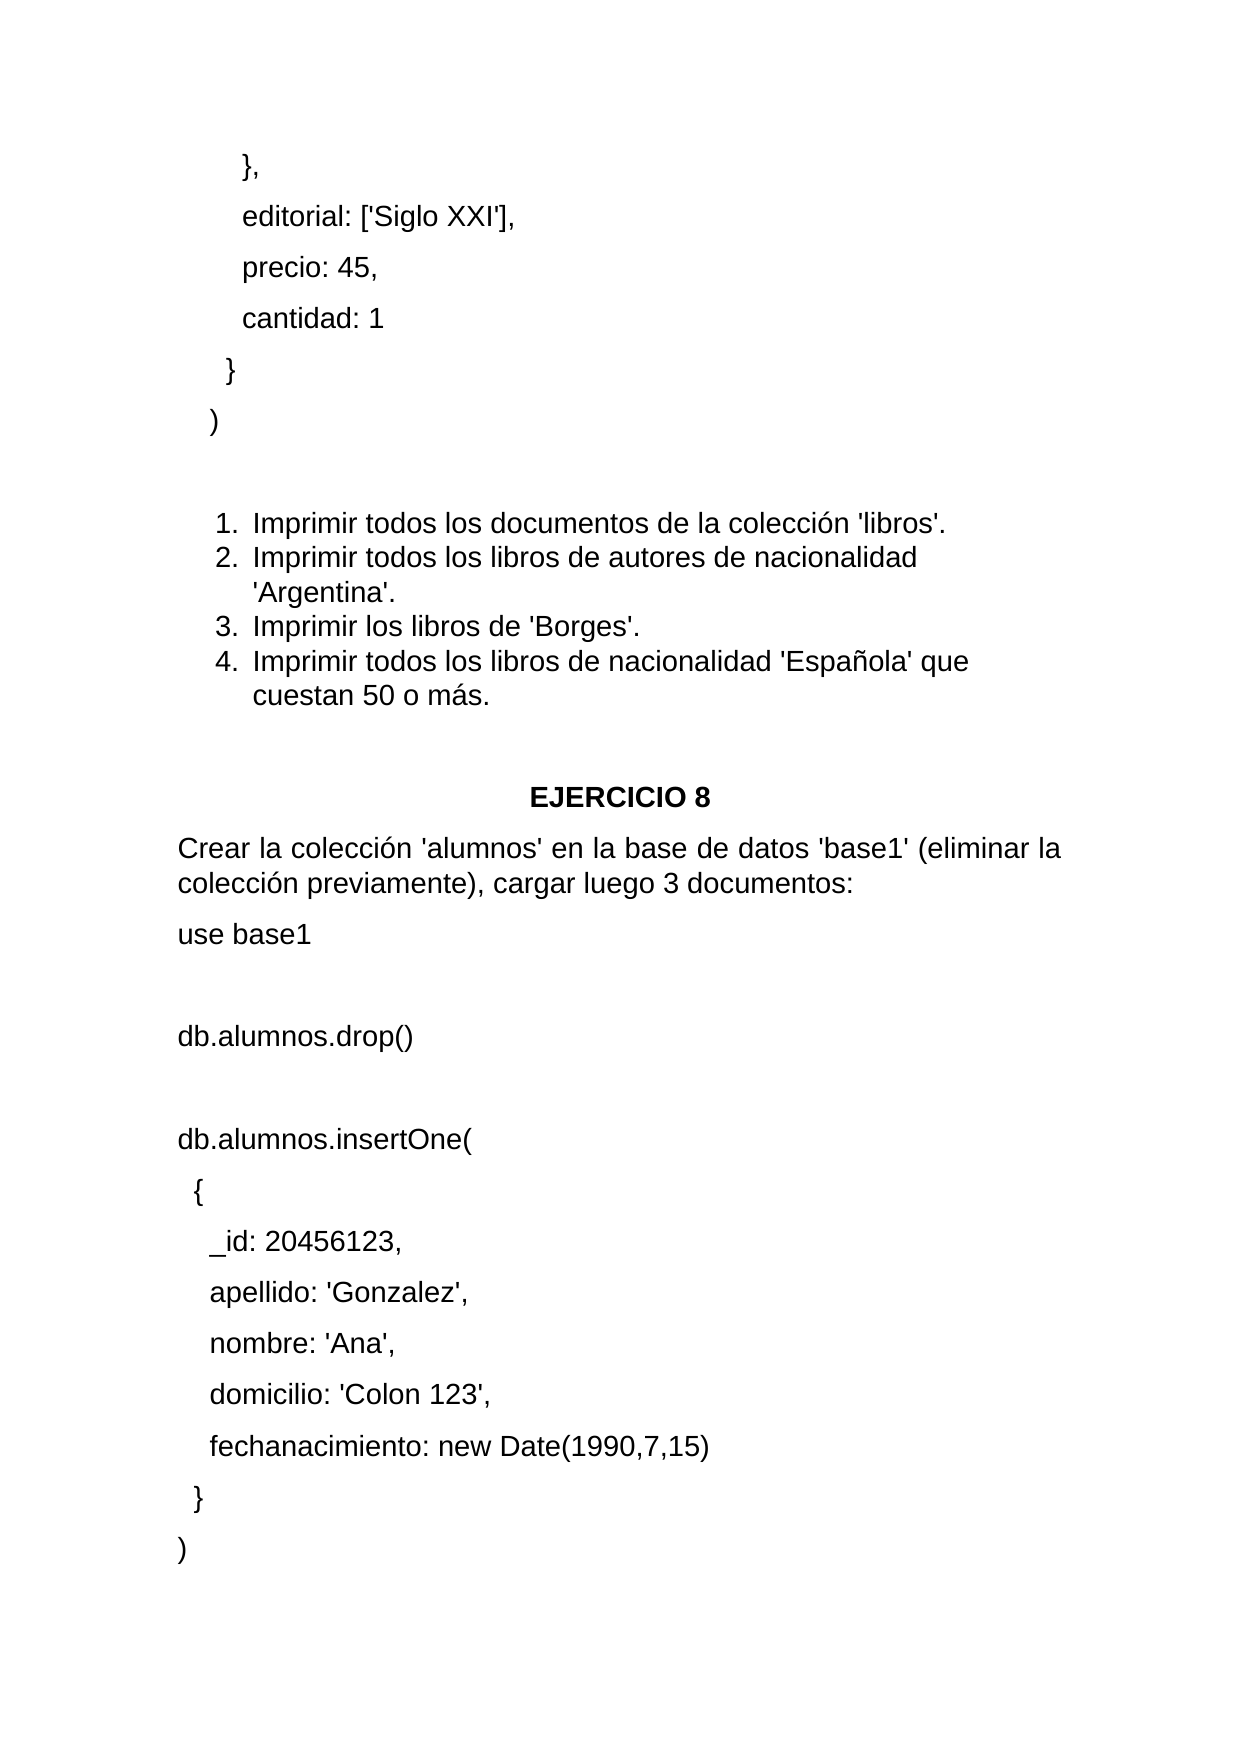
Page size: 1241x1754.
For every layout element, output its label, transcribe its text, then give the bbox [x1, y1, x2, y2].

text nombre: 'Ana', [177, 1326, 1063, 1360]
text apellido: 'Gonzalez', [177, 1275, 1063, 1309]
text cantidad: 1 [177, 301, 1063, 334]
text fechanacimiento: new Date(1990,7,15) [177, 1428, 1063, 1462]
text } [177, 352, 1063, 386]
text domicilio: 'Colon 123', [177, 1377, 1063, 1411]
list Imprimir los libros de 'Borges'. [215, 609, 1063, 643]
text }, [177, 148, 1063, 181]
text } [177, 1480, 1063, 1513]
text ) [177, 1531, 1063, 1564]
text use base1 [177, 917, 1063, 951]
text Crear la colección 'alumnos' en la base de datos 'base1' (eliminar la colección previamente), cargar luego 3 documentos: [177, 831, 1063, 899]
text editorial: ['Siglo XXI'], [177, 199, 1063, 232]
list Imprimir todos los libros de autores de nacionalidad 'Argentina'. [215, 540, 1063, 608]
text ) [177, 403, 1063, 437]
text _id: 20456123, [177, 1224, 1063, 1257]
text EJERCICIO 8 [177, 780, 1063, 814]
list Imprimir todos los documentos de la colección 'libros'. [215, 506, 1063, 539]
text db.alumnos.drop() [177, 1019, 1063, 1053]
text precio: 45, [177, 250, 1063, 283]
text { [177, 1173, 1063, 1206]
list Imprimir todos los libros de nacionalidad 'Española' que cuestan 50 o más. [215, 643, 1063, 712]
text db.alumnos.insertOne( [177, 1122, 1063, 1155]
